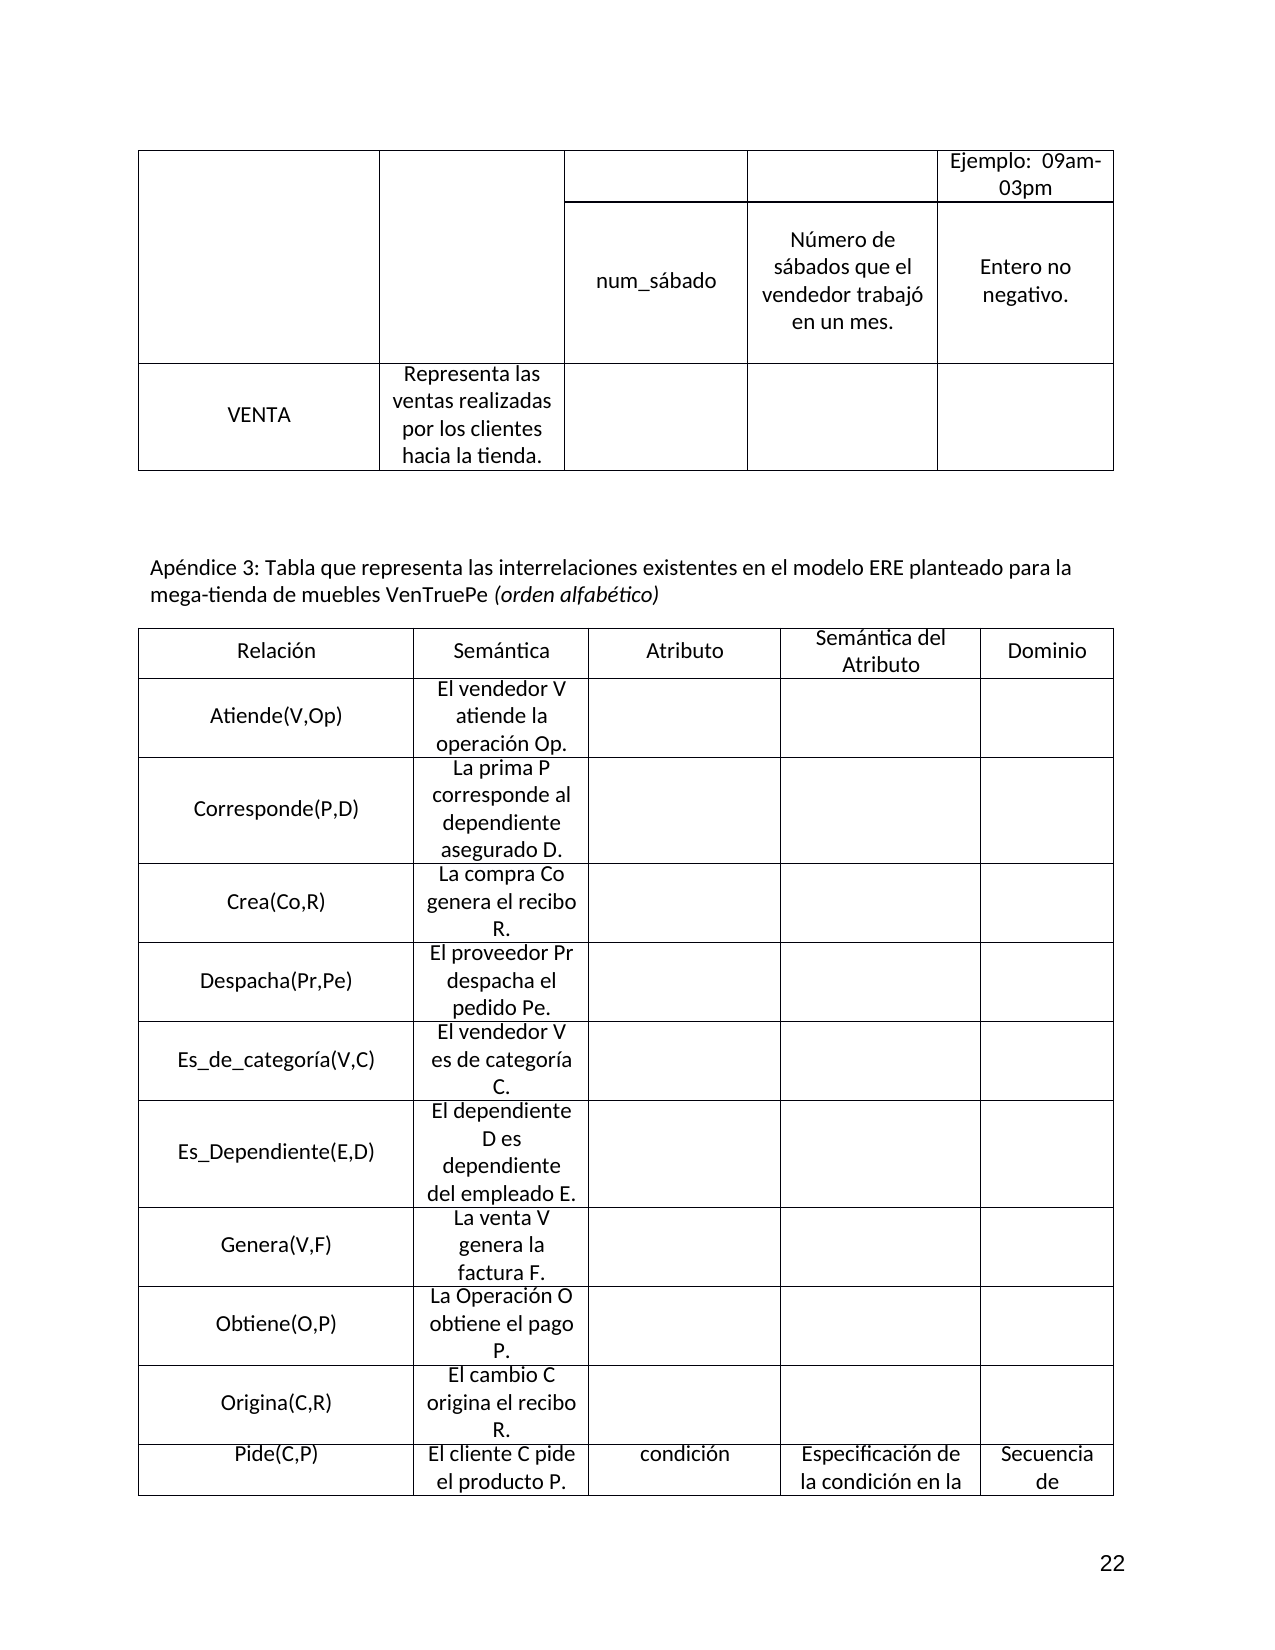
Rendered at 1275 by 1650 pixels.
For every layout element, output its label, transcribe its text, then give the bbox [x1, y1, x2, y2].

table_header Dominio [981, 629, 1113, 678]
table_cell [748, 364, 937, 469]
table_cell [981, 1208, 1113, 1286]
table_header Atributo [589, 629, 780, 678]
table_cell [748, 151, 937, 201]
table_cell Atiende(V,Op) [139, 679, 413, 757]
table_cell [589, 1366, 780, 1443]
table_header Semántica del Atributo [781, 629, 980, 678]
table_header Semántica [414, 629, 588, 678]
table_cell [589, 679, 780, 757]
table_cell [781, 1208, 980, 1286]
text Apéndice 3: Tabla que representa las interrelaciones existentes en el modelo ERE planteado para la mega-tienda de muebles VenTruePe (orden alfabético) [150, 558, 1125, 608]
table_cell Pide(C,P) [139, 1445, 413, 1495]
table_cell num_sábado [565, 203, 747, 363]
table_cell [781, 1287, 980, 1364]
table_cell El vendedor V atiende la operación Op. [414, 679, 588, 757]
table_cell [781, 758, 980, 863]
table_cell Es_Dependiente(E,D) [139, 1101, 413, 1207]
table_cell La Operación O obtiene el pago P. [414, 1287, 588, 1364]
table_cell [589, 864, 780, 942]
table_cell Representa las ventas realizadas por los clientes hacia la tienda. [380, 364, 564, 469]
table_cell [781, 1022, 980, 1100]
table_cell [589, 943, 780, 1021]
table_cell VENTA [139, 364, 379, 469]
table_cell [981, 1366, 1113, 1443]
table_cell [981, 1287, 1113, 1364]
table_cell La venta V genera la factura F. [414, 1208, 588, 1286]
table_cell Número de sábados que el vendedor trabajó en un mes. [748, 203, 937, 363]
table_cell Especificación de la condición en la [781, 1445, 980, 1495]
table_cell La compra Co genera el recibo R. [414, 864, 588, 942]
table_header Relación [139, 629, 413, 678]
table_cell [981, 679, 1113, 757]
table_cell [981, 1022, 1113, 1100]
table_cell Genera(V,F) [139, 1208, 413, 1286]
table_cell Crea(Co,R) [139, 864, 413, 942]
table_cell [781, 1366, 980, 1443]
table_cell [589, 1101, 780, 1207]
table_cell Entero no negativo. [938, 203, 1113, 363]
table_cell Despacha(Pr,Pe) [139, 943, 413, 1021]
table_cell [781, 864, 980, 942]
table_cell [565, 151, 747, 201]
table_cell [589, 1022, 780, 1100]
table_cell Ejemplo: 09am-03pm [938, 151, 1113, 201]
table_cell [781, 1101, 980, 1207]
table_cell [380, 151, 564, 363]
table_cell condición [589, 1445, 780, 1495]
table_cell Corresponde(P,D) [139, 758, 413, 863]
table_cell Secuencia de [981, 1445, 1113, 1495]
table_cell [938, 364, 1113, 469]
table_cell El proveedor Pr despacha el pedido Pe. [414, 943, 588, 1021]
table_cell [589, 1208, 780, 1286]
table_cell [981, 1101, 1113, 1207]
table_cell Origina(C,R) [139, 1366, 413, 1443]
table_cell [781, 943, 980, 1021]
table_cell [565, 364, 747, 469]
table_cell Es_de_categoría(V,C) [139, 1022, 413, 1100]
table_cell El dependiente D es dependiente del empleado E. [414, 1101, 588, 1207]
table_cell [589, 1287, 780, 1364]
table_cell [589, 758, 780, 863]
table_cell El vendedor V es de categoría C. [414, 1022, 588, 1100]
table_cell [981, 943, 1113, 1021]
table_cell [781, 679, 980, 757]
table_cell [981, 758, 1113, 863]
table_cell Obtiene(O,P) [139, 1287, 413, 1364]
table_cell El cliente C pide el producto P. [414, 1445, 588, 1495]
table_cell [981, 864, 1113, 942]
table_cell [139, 151, 379, 363]
table_cell El cambio C origina el recibo R. [414, 1366, 588, 1443]
table_cell La prima P corresponde al dependiente asegurado D. [414, 758, 588, 863]
